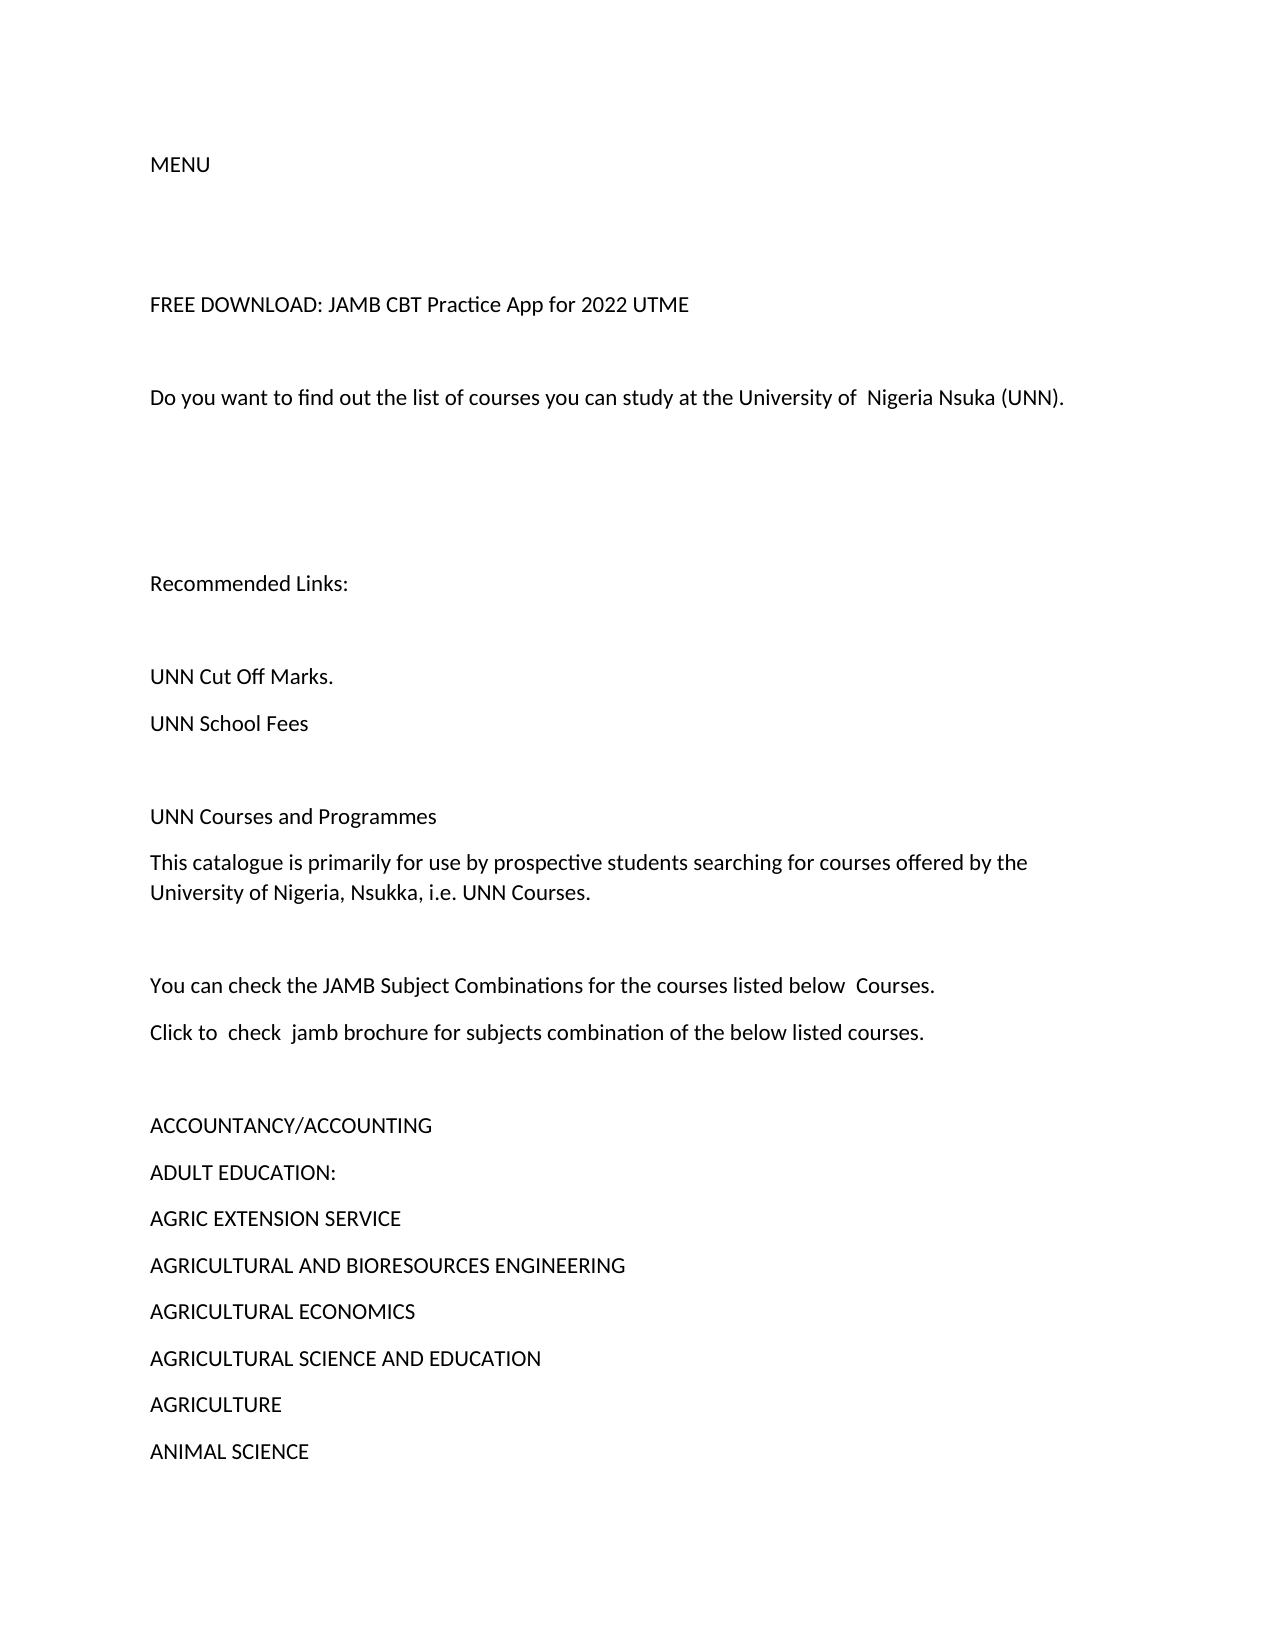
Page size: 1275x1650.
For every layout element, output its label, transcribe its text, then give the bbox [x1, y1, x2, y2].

text AGRICULTURAL AND BIORESOURCES ENGINEERING [150, 1251, 1125, 1279]
text Do you want to find out the list of courses you can study at the University of Nigeria Nsuka (UNN). [150, 383, 1125, 411]
text FREE DOWNLOAD: JAMB CBT Practice App for 2022 UTME [150, 290, 1125, 318]
text ADULT EDUCATION: [150, 1158, 1125, 1186]
text This catalogue is primarily for use by prospective students searching for courses offered by the University of Nigeria, Nsukka, i.e. UNN Courses. [150, 848, 1125, 906]
text AGRIC EXTENSION SERVICE [150, 1204, 1125, 1232]
text AGRICULTURAL SCIENCE AND EDUCATION [150, 1344, 1125, 1372]
text Click to check jamb brochure for subjects combination of the below listed courses. [150, 1018, 1125, 1046]
text ACCOUNTANCY/ACCOUNTING [150, 1111, 1125, 1139]
text UNN Courses and Programmes [150, 802, 1125, 830]
text UNN School Fees [150, 709, 1125, 737]
text AGRICULTURE [150, 1391, 1125, 1418]
text UNN Cut Off Marks. [150, 662, 1125, 690]
text ANIMAL SCIENCE [150, 1437, 1125, 1465]
text AGRICULTURAL ECONOMICS [150, 1297, 1125, 1325]
text MENU [150, 150, 1125, 178]
text You can check the JAMB Subject Combinations for the courses listed below Courses. [150, 971, 1125, 999]
text Recommended Links: [150, 569, 1125, 597]
